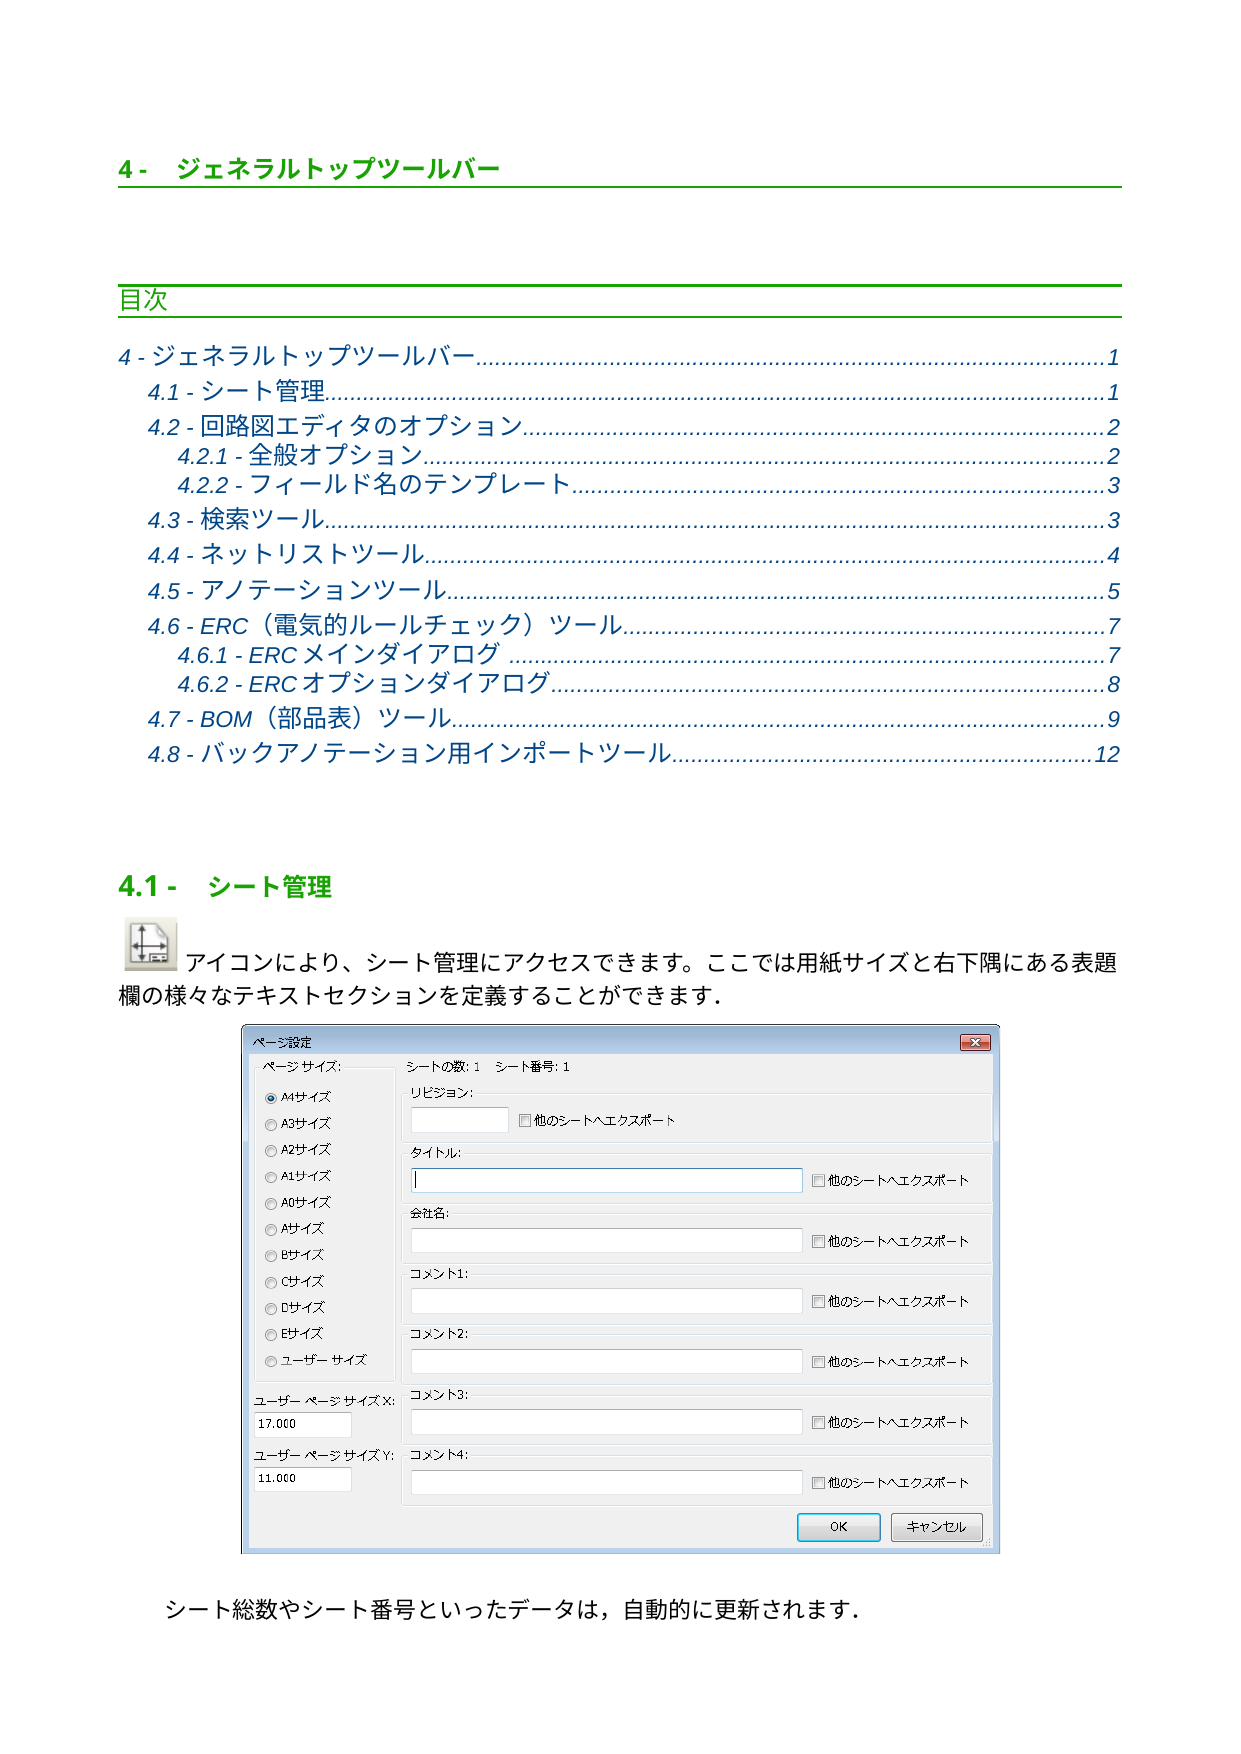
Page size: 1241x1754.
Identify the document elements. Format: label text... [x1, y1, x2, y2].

text 4.7 - BOM（部品表）ツール 9 [148, 704, 1122, 733]
text 4.6.2 - ERCオプションダイアログ 8 [177, 669, 1122, 698]
subtitle シート管理 [118, 866, 1122, 905]
text 4.6.1 - ERCメインダイアログ 7 [177, 640, 1122, 669]
picture [124, 917, 178, 971]
picture [240, 1023, 1001, 1554]
text 4.5 - アノテーションツール 5 [148, 576, 1122, 605]
text 4.2.2 - フィールド名のテンプレート 3 [177, 471, 1122, 500]
text 4.2.1 - 全般オプション 2 [177, 441, 1122, 471]
text 4.6 - ERC（電気的ルールチェック）ツール 7 [148, 611, 1122, 640]
text 4.2 - 回路図エディタのオプション 2 [148, 412, 1122, 441]
text 4.8 - バックアノテーション用インポートツール 12 [148, 739, 1122, 769]
text 4.3 - 検索ツール 3 [148, 506, 1122, 535]
text 4.4 - ネットリストツール 4 [148, 541, 1122, 570]
text 4 - ジェネラルトップツールバー 1 [118, 342, 1122, 371]
text 4.1 - シート管理 1 [148, 377, 1122, 406]
text アイコンにより、シート管理にアクセスできます。ここでは用紙サイズと右下隅にある表題欄の様々なテキストセクションを定義することができます． [118, 918, 1122, 1011]
subtitle ジェネラルトップツールバー [118, 150, 1122, 186]
text 目次 [118, 287, 1122, 316]
text シート総数やシート番号といったデータは，自動的に更新されます． [118, 1592, 1122, 1625]
